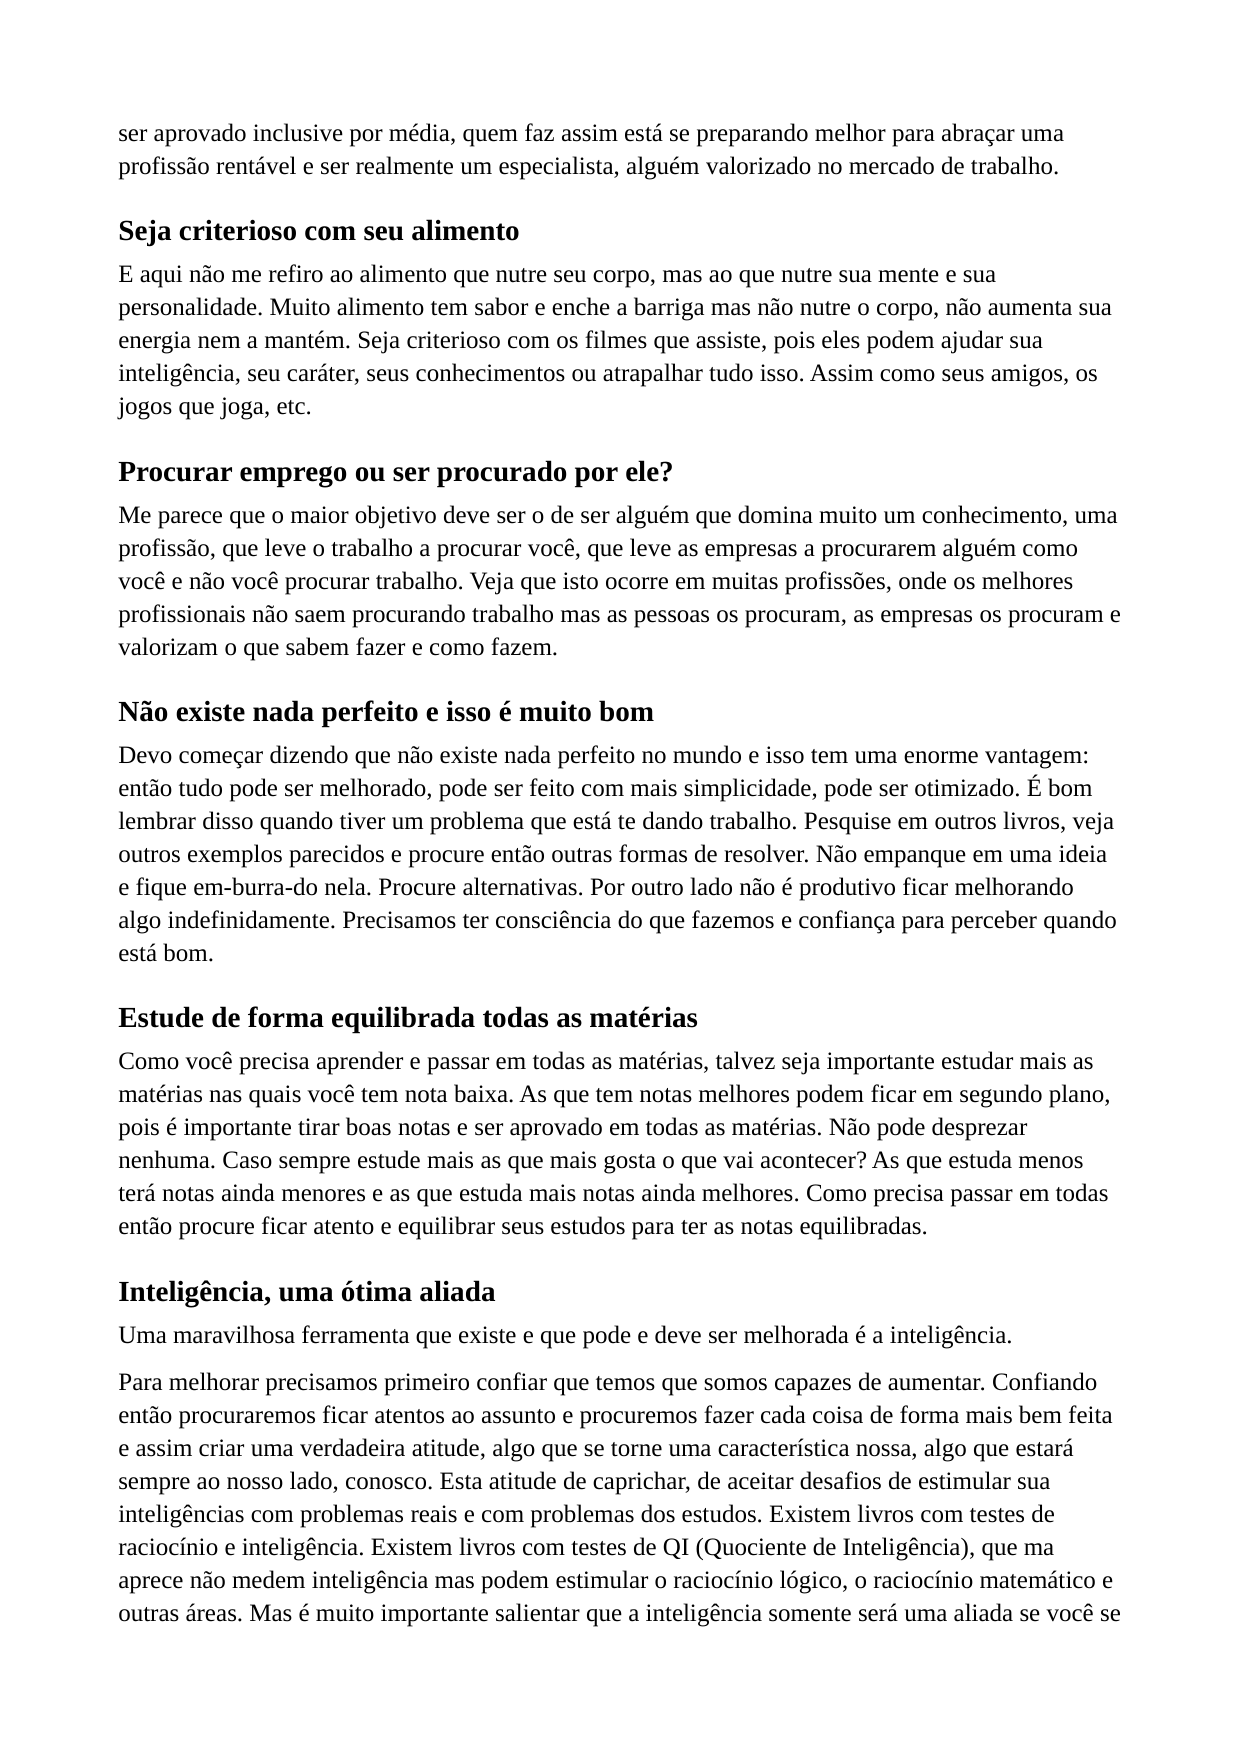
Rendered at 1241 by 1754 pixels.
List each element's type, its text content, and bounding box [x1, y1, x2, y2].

subtitle Estude de forma equilibrada todas as matérias [118, 1000, 1122, 1034]
text Devo começar dizendo que não existe nada perfeito no mundo e isso tem uma enorme vantagem: então tudo pode ser melhorado, pode ser feito com mais simplicidade, pode ser otimizado. É bom lembrar disso quando tiver um problema que está te dando trabalho. Pesquise em outros livros, veja outros exemplos parecidos e procure então outras formas de resolver. Não empanque em uma ideia e fique em-burra-do nela. Procure alternativas. Por outro lado não é produtivo ficar melhorando algo indefinidamente. Precisamos ter consciência do que fazemos e confiança para perceber quando está bom. [118, 740, 1122, 967]
subtitle Seja criterioso com seu alimento [118, 213, 1122, 247]
text Como você precisa aprender e passar em todas as matérias, talvez seja importante estudar mais as matérias nas quais você tem nota baixa. As que tem notas melhores podem ficar em segundo plano, pois é importante tirar boas notas e ser aprovado em todas as matérias. Não pode desprezar nenhuma. Caso sempre estude mais as que mais gosta o que vai acontecer? As que estuda menos terá notas ainda menores e as que estuda mais notas ainda melhores. Como precisa passar em todas então procure ficar atento e equilibrar seus estudos para ter as notas equilibradas. [118, 1046, 1122, 1240]
text Me parece que o maior objetivo deve ser o de ser alguém que domina muito um conhecimento, uma profissão, que leve o trabalho a procurar você, que leve as empresas a procurarem alguém como você e não você procurar trabalho. Veja que isto ocorre em muitas profissões, onde os melhores profissionais não saem procurando trabalho mas as pessoas os procuram, as empresas os procuram e valorizam o que sabem fazer e como fazem. [118, 500, 1122, 661]
text E aqui não me refiro ao alimento que nutre seu corpo, mas ao que nutre sua mente e sua personalidade. Muito alimento tem sabor e enche a barriga mas não nutre o corpo, não aumenta sua energia nem a mantém. Seja criterioso com os filmes que assiste, pois eles podem ajudar sua inteligência, seu caráter, seus conhecimentos ou atrapalhar tudo isso. Assim como seus amigos, os jogos que joga, etc. [118, 259, 1122, 420]
subtitle Inteligência, uma ótima aliada [118, 1274, 1122, 1307]
subtitle Procurar emprego ou ser procurado por ele? [118, 454, 1122, 487]
subtitle Não existe nada perfeito e isso é muito bom [118, 694, 1122, 727]
text Para melhorar precisamos primeiro confiar que temos que somos capazes de aumentar. Confiando então procuraremos ficar atentos ao assunto e procuremos fazer cada coisa de forma mais bem feita e assim criar uma verdadeira atitude, algo que se torne uma característica nossa, algo que estará sempre ao nosso lado, conosco. Esta atitude de caprichar, de aceitar desafios de estimular sua inteligências com problemas reais e com problemas dos estudos. Existem livros com testes de raciocínio e inteligência. Existem livros com testes de QI (Quociente de Inteligência), que ma aprece não medem inteligência mas podem estimular o raciocínio lógico, o raciocínio matemático e outras áreas. Mas é muito importante salientar que a inteligência somente será uma aliada se você se [118, 1367, 1122, 1627]
text Uma maravilhosa ferramenta que existe e que pode e deve ser melhorada é a inteligência. [118, 1320, 1122, 1348]
text ser aprovado inclusive por média, quem faz assim está se preparando melhor para abraçar uma profissão rentável e ser realmente um especialista, alguém valorizado no mercado de trabalho. [118, 118, 1122, 180]
